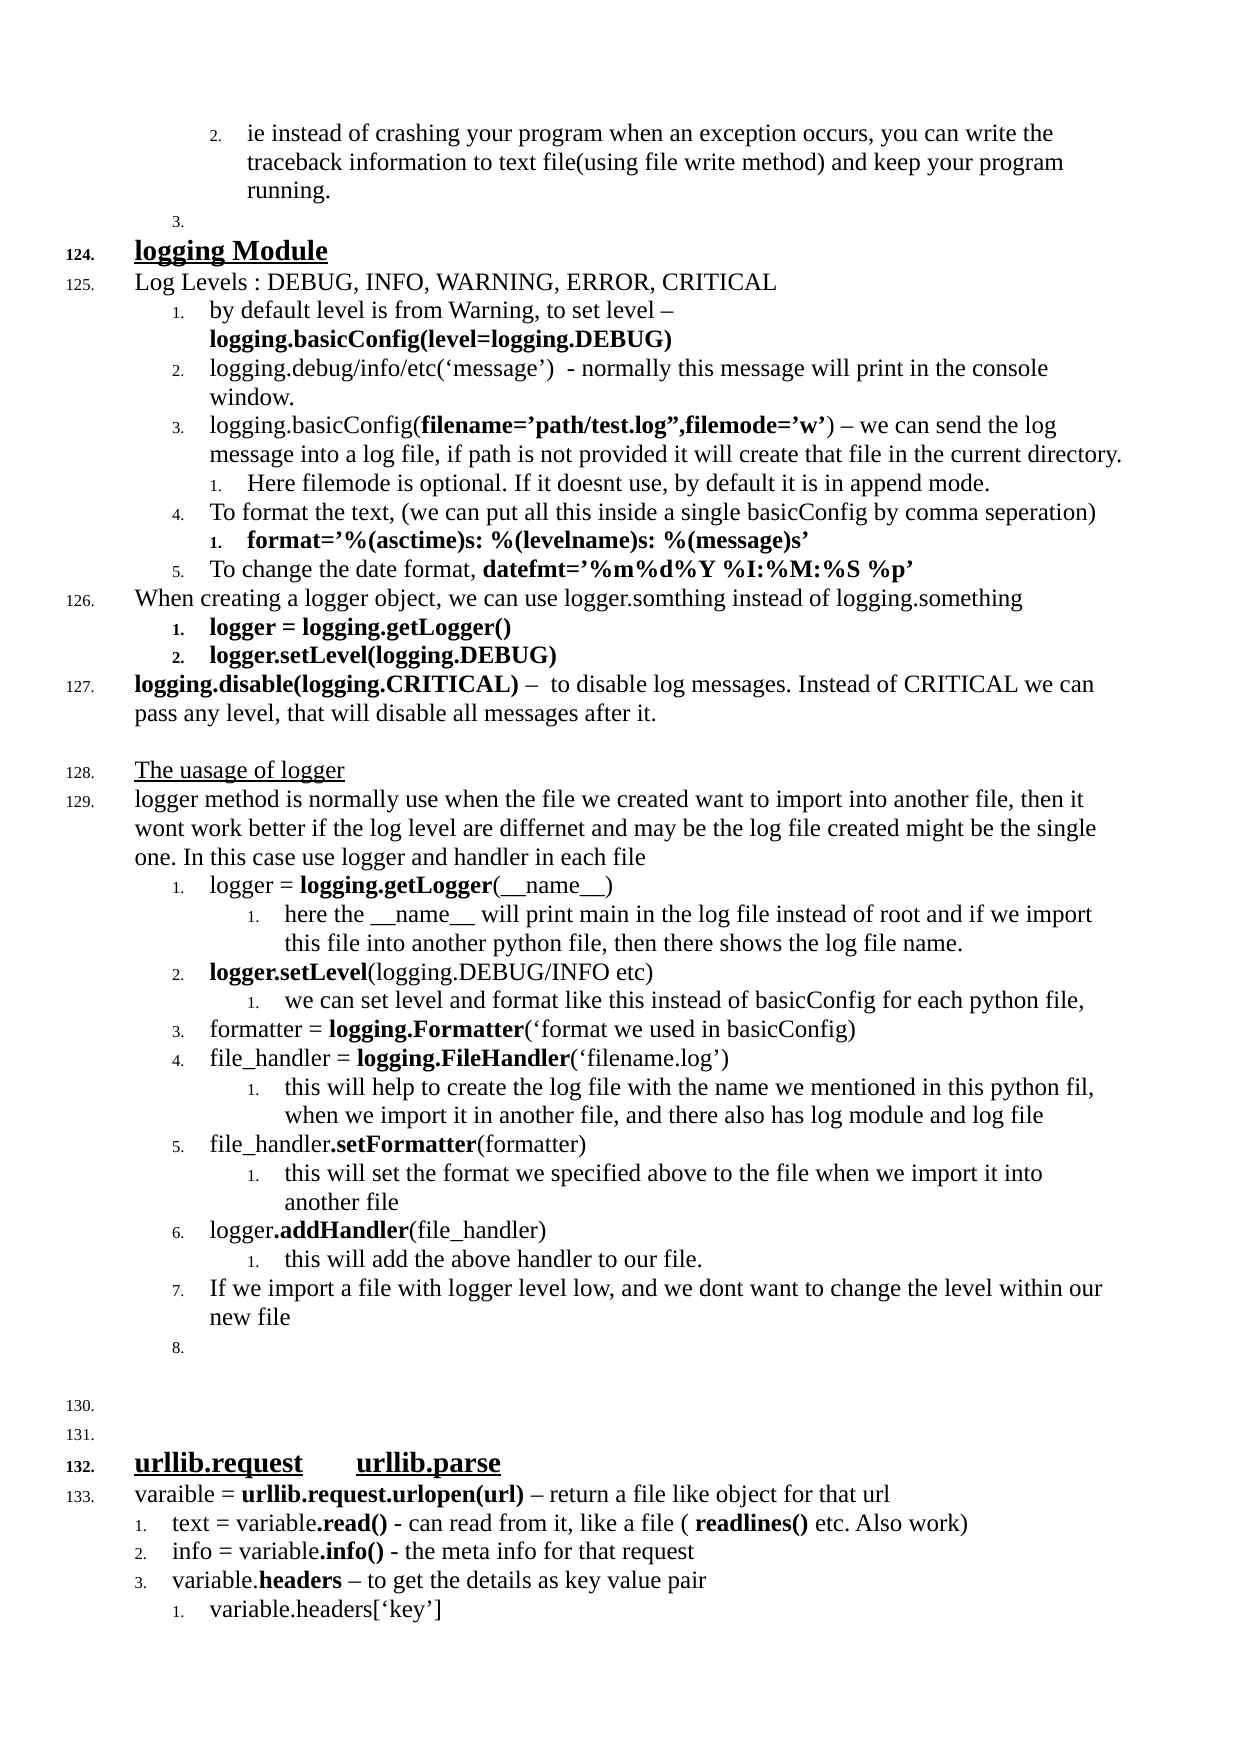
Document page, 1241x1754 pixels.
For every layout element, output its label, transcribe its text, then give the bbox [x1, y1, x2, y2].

list To change the date format, datefmt=’%m%d%Y %I:%M:%S %p’ [172, 554, 1123, 583]
list text = variable.read() - can read from it, like a file ( readlines() etc. Also work) [134, 1508, 1123, 1536]
list variable.headers[‘key’] [172, 1594, 1123, 1623]
list file_handler.setFormatter(formatter) [172, 1129, 1123, 1158]
list Here filemode is optional. If it doesnt use, by default it is in append mode. [209, 468, 1123, 497]
list we can set level and format like this instead of basicConfig for each python file, [247, 985, 1123, 1014]
list logger method is normally use when the file we created want to import into another file, then it wont work better if the log level are differnet and may be the log file created might be the single one. In this case use logger and handler in each file [65, 784, 1123, 870]
list logger.addHandler(file_handler) [172, 1215, 1123, 1244]
list this will help to create the log file with the name we mentioned in this python fil, when we import it in another file, and there also has log module and log file [247, 1072, 1123, 1129]
list logger = logging.getLogger() [172, 612, 1123, 640]
list ie instead of crashing your program when an exception occurs, you can write the traceback information to text file(using file write method) and keep your program running. [209, 118, 1123, 204]
list format=’%(asctime)s: %(levelname)s: %(message)s’ [209, 525, 1123, 554]
list logging.basicConfig(filename=’path/test.log”,filemode=’w’) – we can send the log message into a log file, if path is not provided it will create that file in the current directory. [172, 410, 1123, 468]
list Log Levels : DEBUG, INFO, WARNING, ERROR, CRITICAL [65, 267, 1123, 295]
list The uasage of logger [65, 755, 1123, 784]
list If we import a file with logger level low, and we dont want to change the level within our new file [172, 1273, 1123, 1330]
list logging.debug/info/etc(‘message’) - normally this message will print in the console window. [172, 353, 1123, 410]
list logger.setLevel(logging.DEBUG/INFO etc) [172, 957, 1123, 985]
list formatter = logging.Formatter(‘format we used in basicConfig) [172, 1014, 1123, 1043]
list file_handler = logging.FileHandler(‘filename.log’) [172, 1043, 1123, 1072]
list info = variable.info() - the meta info for that request [134, 1536, 1123, 1565]
list When creating a logger object, we can use logger.somthing instead of logging.something [65, 583, 1123, 612]
list varaible = urllib.request.urlopen(url) – return a file like object for that url [65, 1479, 1123, 1508]
list logging Module [65, 233, 1123, 267]
list here the __name__ will print main in the log file instead of root and if we import this file into another python file, then there shows the log file name. [247, 899, 1123, 957]
list logging.disable(logging.CRITICAL) – to disable log messages. Instead of CRITICAL we can pass any level, that will disable all messages after it. [65, 669, 1123, 727]
list logger = logging.getLogger(__name__) [172, 870, 1123, 899]
list by default level is from Warning, to set level – logging.basicConfig(level=logging.DEBUG) [172, 295, 1123, 353]
list this will add the above handler to our file. [247, 1244, 1123, 1273]
list urllib.request urllib.parse [65, 1445, 1123, 1479]
list logger.setLevel(logging.DEBUG) [172, 640, 1123, 669]
list this will set the format we specified above to the file when we import it into another file [247, 1158, 1123, 1215]
list variable.headers – to get the details as key value pair [134, 1565, 1123, 1594]
list To format the text, (we can put all this inside a single basicConfig by comma seperation) [172, 497, 1123, 525]
